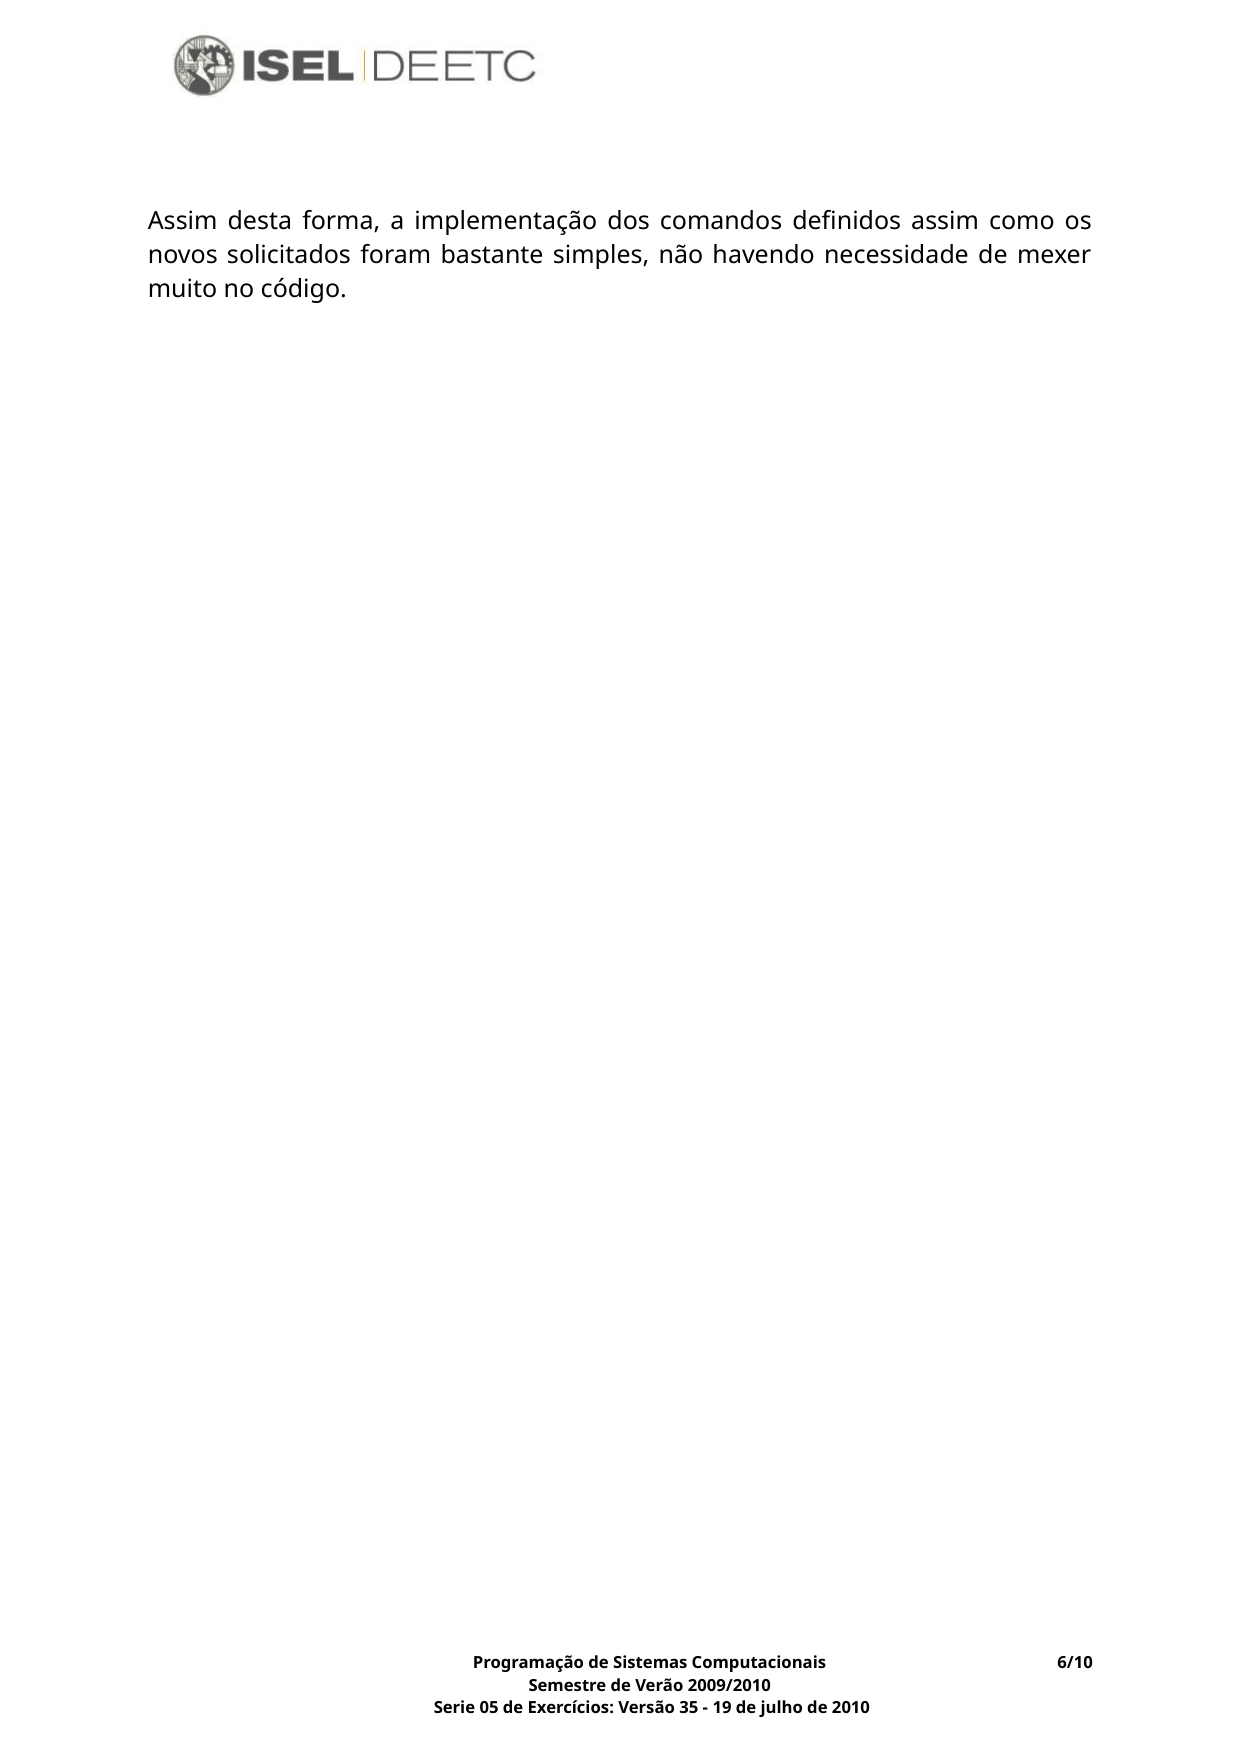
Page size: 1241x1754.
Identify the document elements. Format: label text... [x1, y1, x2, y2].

picture [164, 20, 566, 121]
text Assim desta forma, a implementação dos comandos definidos assim como os novos solicitados foram bastante simples, não havendo necessidade de mexer muito no código. [148, 203, 1093, 305]
